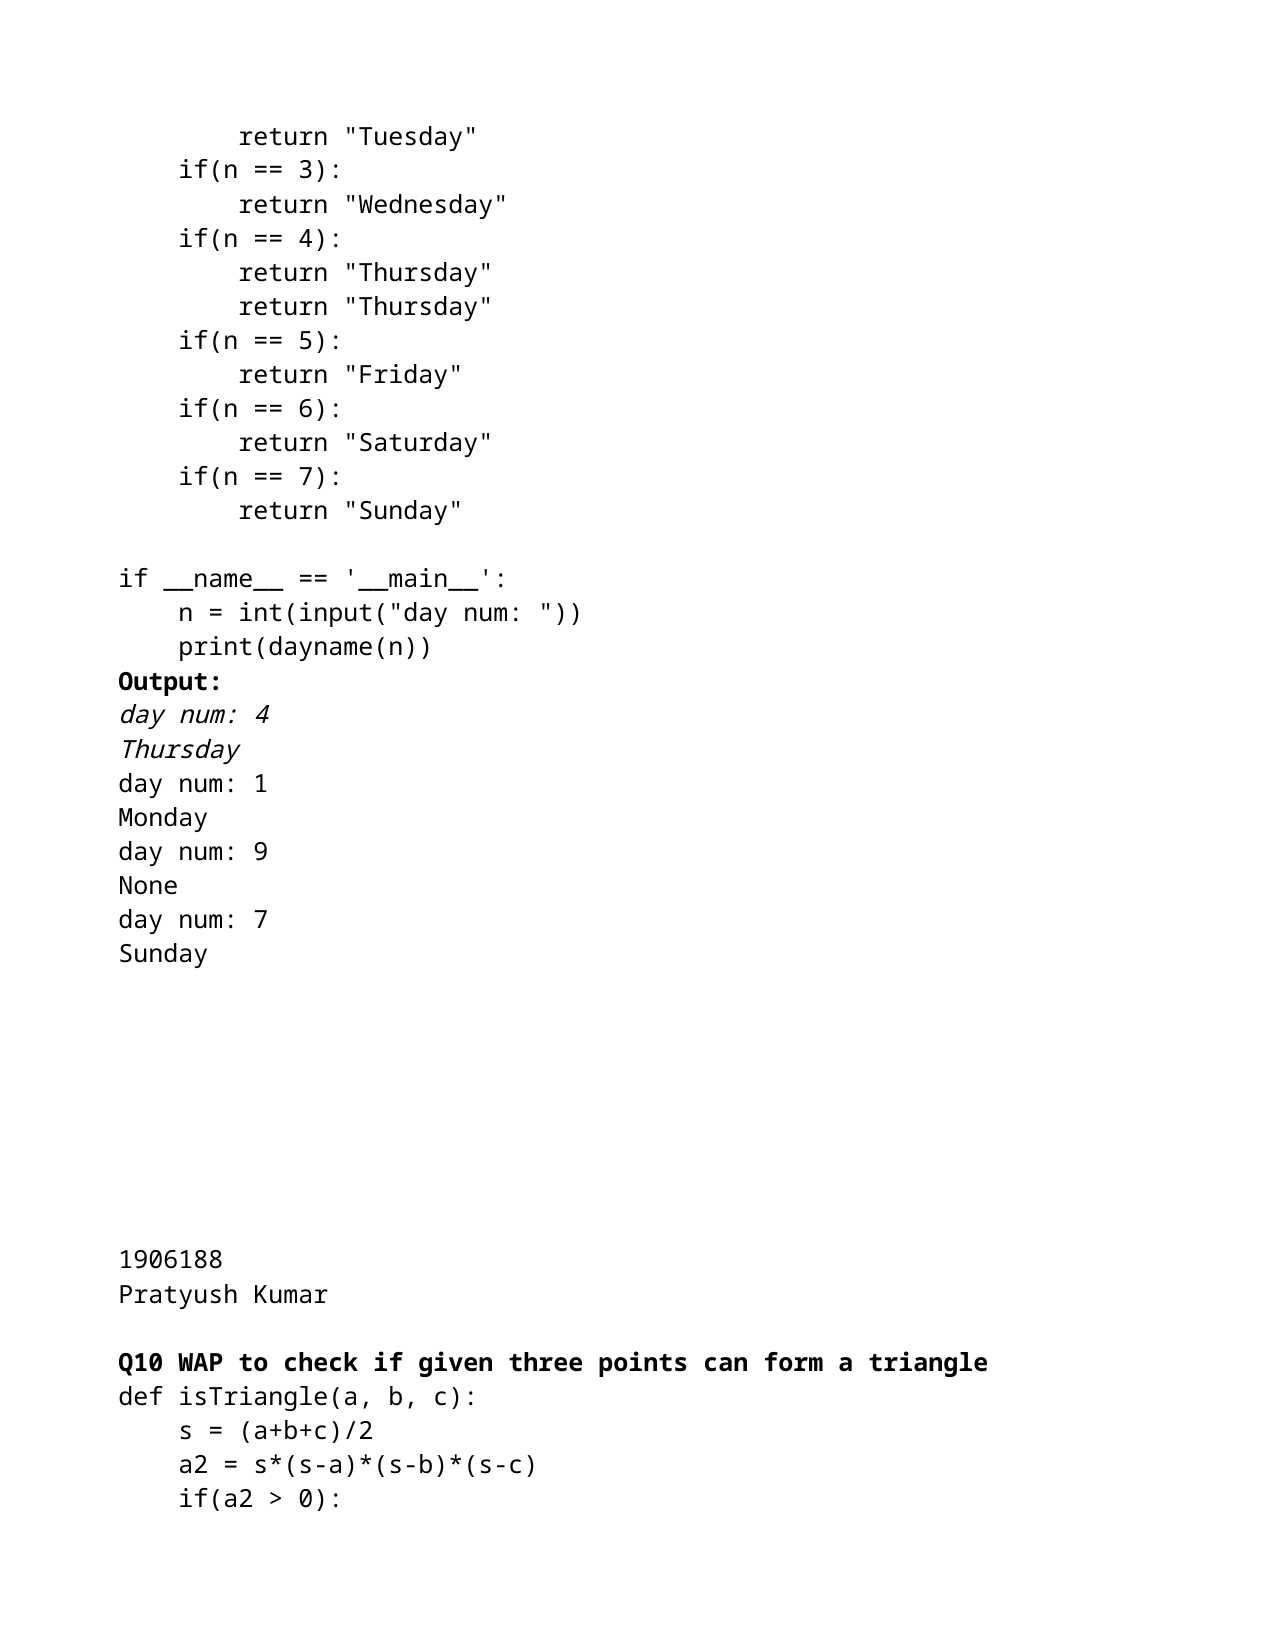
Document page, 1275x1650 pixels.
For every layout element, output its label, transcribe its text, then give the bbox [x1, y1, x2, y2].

text def isTriangle(a, b, c): [118, 1378, 1157, 1412]
text if(n == 4): [118, 220, 1157, 254]
text Output: [118, 663, 1157, 697]
text print(dayname(n)) [118, 629, 1157, 663]
text day num: 4 Thursday day num: 1 Monday day num: 9 None [118, 697, 1157, 902]
text return "Wednesday" [118, 186, 1157, 220]
text day num: 7 Sunday [118, 902, 1157, 1004]
text if(n == 6): [118, 391, 1157, 425]
text 1906188 [118, 1242, 1157, 1276]
text return "Sunday" [118, 493, 1157, 527]
text s = (a+b+c)/2 [118, 1412, 1157, 1447]
text a2 = s*(s-a)*(s-b)*(s-c) [118, 1447, 1157, 1481]
text if(n == 5): [118, 322, 1157, 357]
text n = int(input("day num: ")) [118, 595, 1157, 629]
text return "Saturday" [118, 425, 1157, 459]
text Q10 WAP to check if given three points can form a triangle [118, 1344, 1157, 1378]
text if(n == 7): [118, 459, 1157, 493]
text return "Thursday" [118, 254, 1157, 288]
text Pratyush Kumar [118, 1276, 1157, 1310]
text if __name__ == '__main__': [118, 561, 1157, 595]
text return "Friday" [118, 357, 1157, 391]
text if(n == 3): [118, 152, 1157, 186]
text if(a2 > 0): [118, 1481, 1157, 1515]
text return "Thursday" [118, 288, 1157, 322]
text return "Tuesday" [118, 118, 1157, 152]
